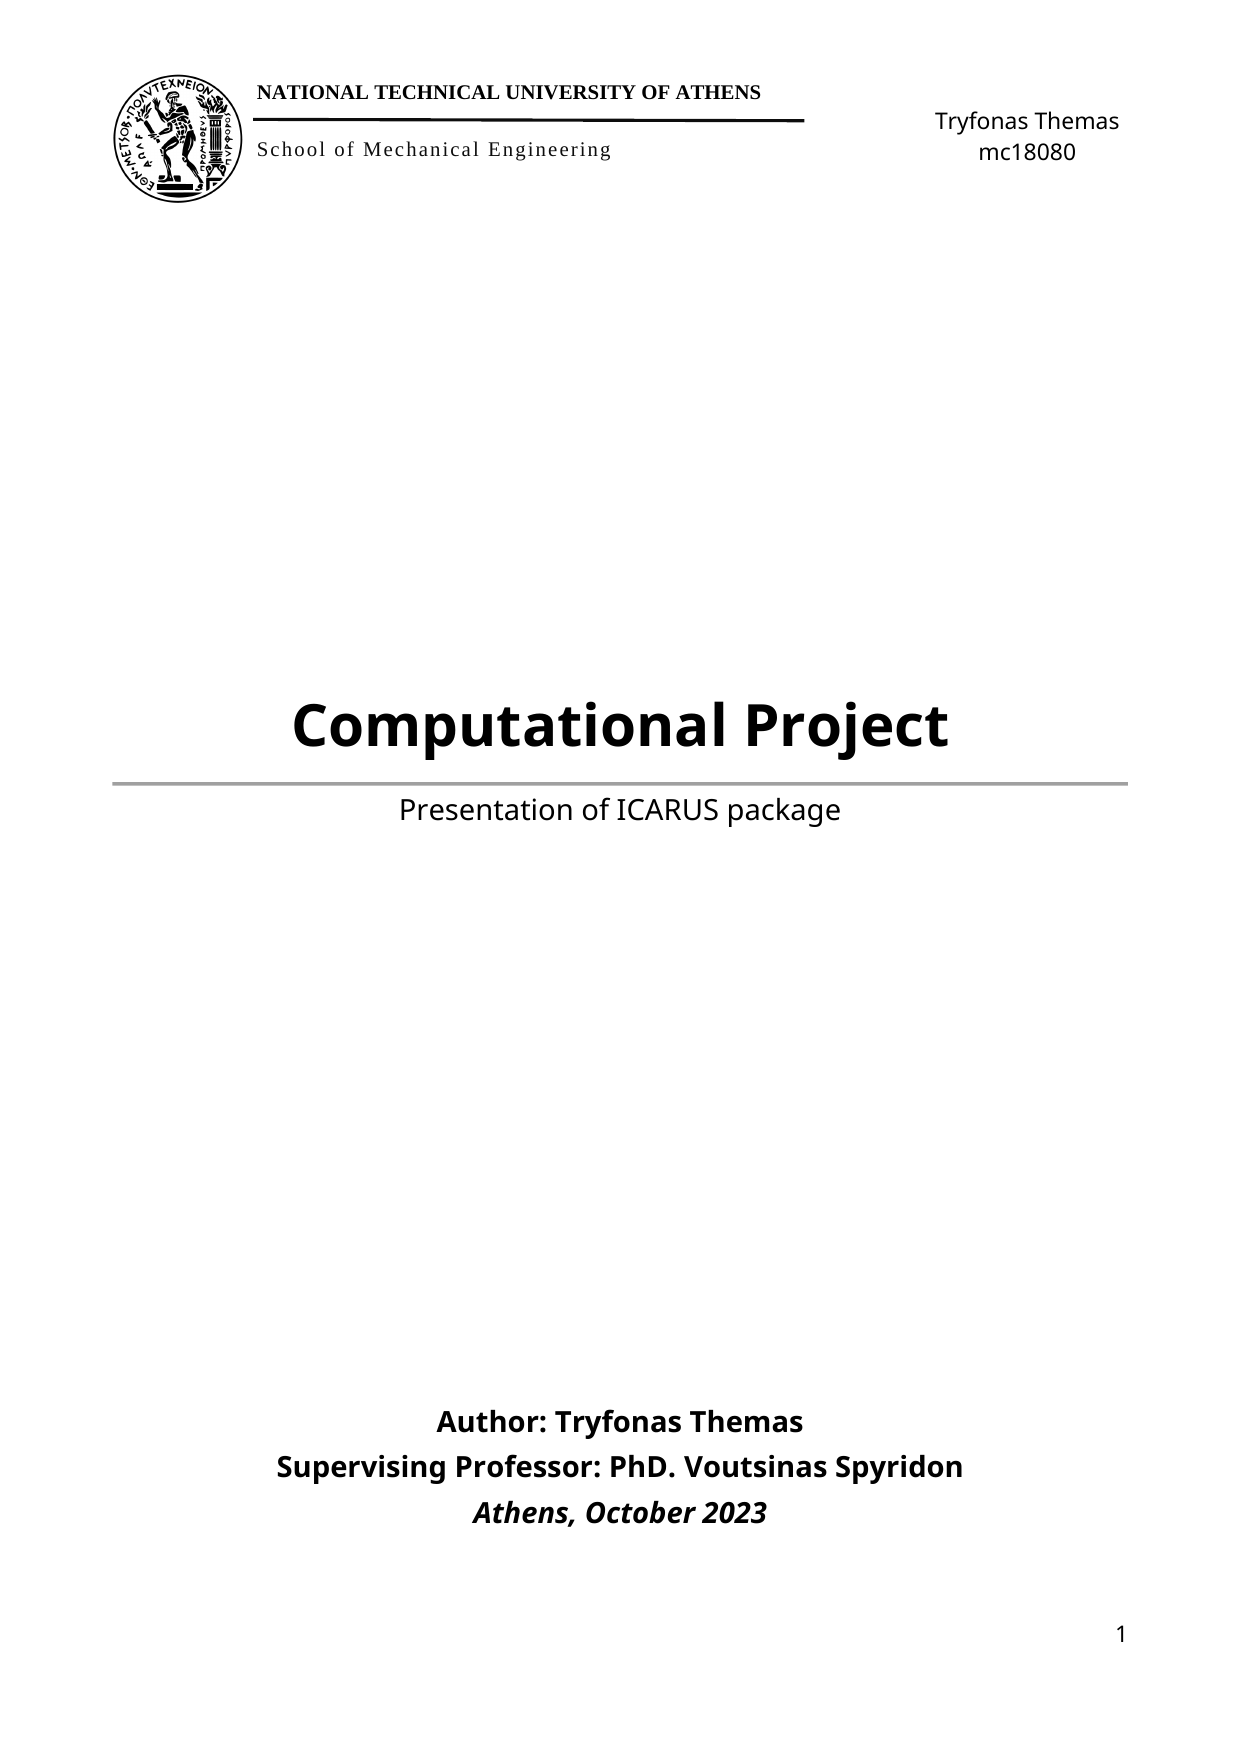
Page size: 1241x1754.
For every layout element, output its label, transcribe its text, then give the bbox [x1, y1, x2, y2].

picture [112, 73, 244, 204]
text Athens, October 2023 [112, 1493, 1128, 1532]
text Author: Tryfonas Themas [112, 1401, 1128, 1441]
subtitle Presentation of ICARUS package [112, 786, 1128, 829]
title Computational Project [112, 684, 1128, 763]
text Supervising Professor: PhD. Voutsinas Spyridon [112, 1447, 1128, 1486]
